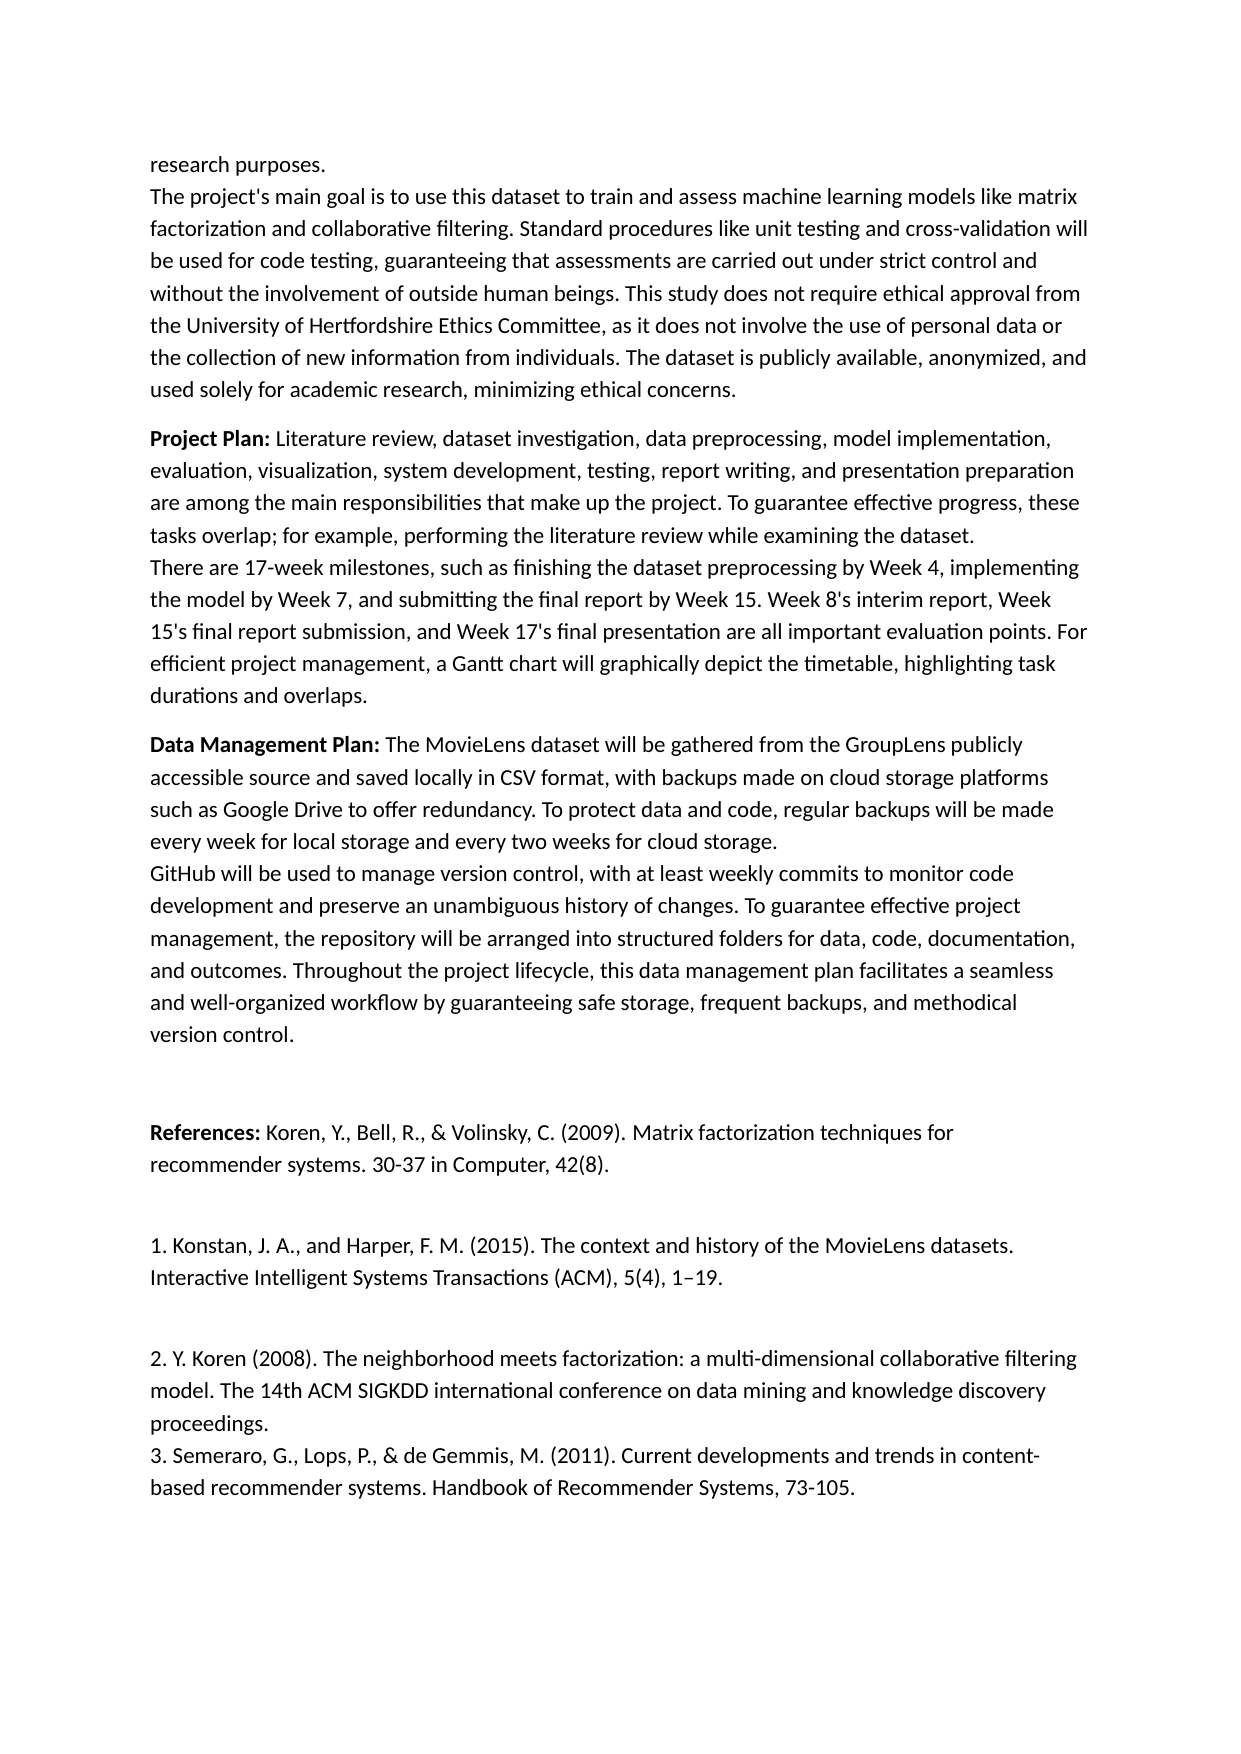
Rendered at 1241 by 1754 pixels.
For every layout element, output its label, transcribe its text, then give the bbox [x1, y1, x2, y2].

text 1. Konstan, J. A., and Harper, F. M. (2015). The context and history of the MovieLens datasets. Interactive Intelligent Systems Transactions (ACM), 5(4), 1–19. [150, 1199, 1090, 1291]
text Project Plan: Literature review, dataset investigation, data preprocessing, model implementation, evaluation, visualization, system development, testing, report writing, and presentation preparation are among the main responsibilities that make up the project. To guarantee effective progress, these tasks overlap; for example, performing the literature review while examining the dataset. There are 17-week milestones, such as finishing the dataset preprocessing by Week 4, implementing the model by Week 7, and submitting the final report by Week 15. Week 8's interim report, Week 15's final report submission, and Week 17's final presentation are all important evaluation points. For efficient project management, a Gantt chart will graphically depict the timetable, highlighting task durations and overlaps. [150, 424, 1090, 710]
text Data Management Plan: The MovieLens dataset will be gathered from the GroupLens publicly accessible source and saved locally in CSV format, with backups made on cloud storage platforms such as Google Drive to offer redundancy. To protect data and code, regular backups will be made every week for local storage and every two weeks for cloud storage. GitHub will be used to manage version control, with at least weekly commits to monitor code development and preserve an unambiguous history of changes. To guarantee effective project management, the repository will be arranged into structured folders for data, code, documentation, and outcomes. Throughout the project lifecycle, this data management plan facilitates a seamless and well-organized workflow by guaranteeing safe storage, frequent backups, and methodical version control. [150, 731, 1090, 1048]
text research purposes. The project's main goal is to use this dataset to train and assess machine learning models like matrix factorization and collaborative filtering. Standard procedures like unit testing and cross-validation will be used for code testing, guaranteeing that assessments are carried out under strict control and without the involvement of outside human beings. This study does not require ethical approval from the University of Hertfordshire Ethics Committee, as it does not involve the use of personal data or the collection of new information from individuals. The dataset is publicly available, anonymized, and used solely for academic research, minimizing ethical concerns. [150, 150, 1090, 403]
text References: Koren, Y., Bell, R., & Volinsky, C. (2009). Matrix factorization techniques for recommender systems. 30-37 in Computer, 42(8). [150, 1118, 1090, 1178]
text 2. Y. Koren (2008). The neighborhood meets factorization: a multi-dimensional collaborative filtering model. The 14th ACM SIGKDD international conference on data mining and knowledge discovery proceedings. 3. Semeraro, G., Lops, P., & de Gemmis, M. (2011). Current developments and trends in content-based recommender systems. Handbook of Recommender Systems, 73-105. [150, 1312, 1090, 1501]
